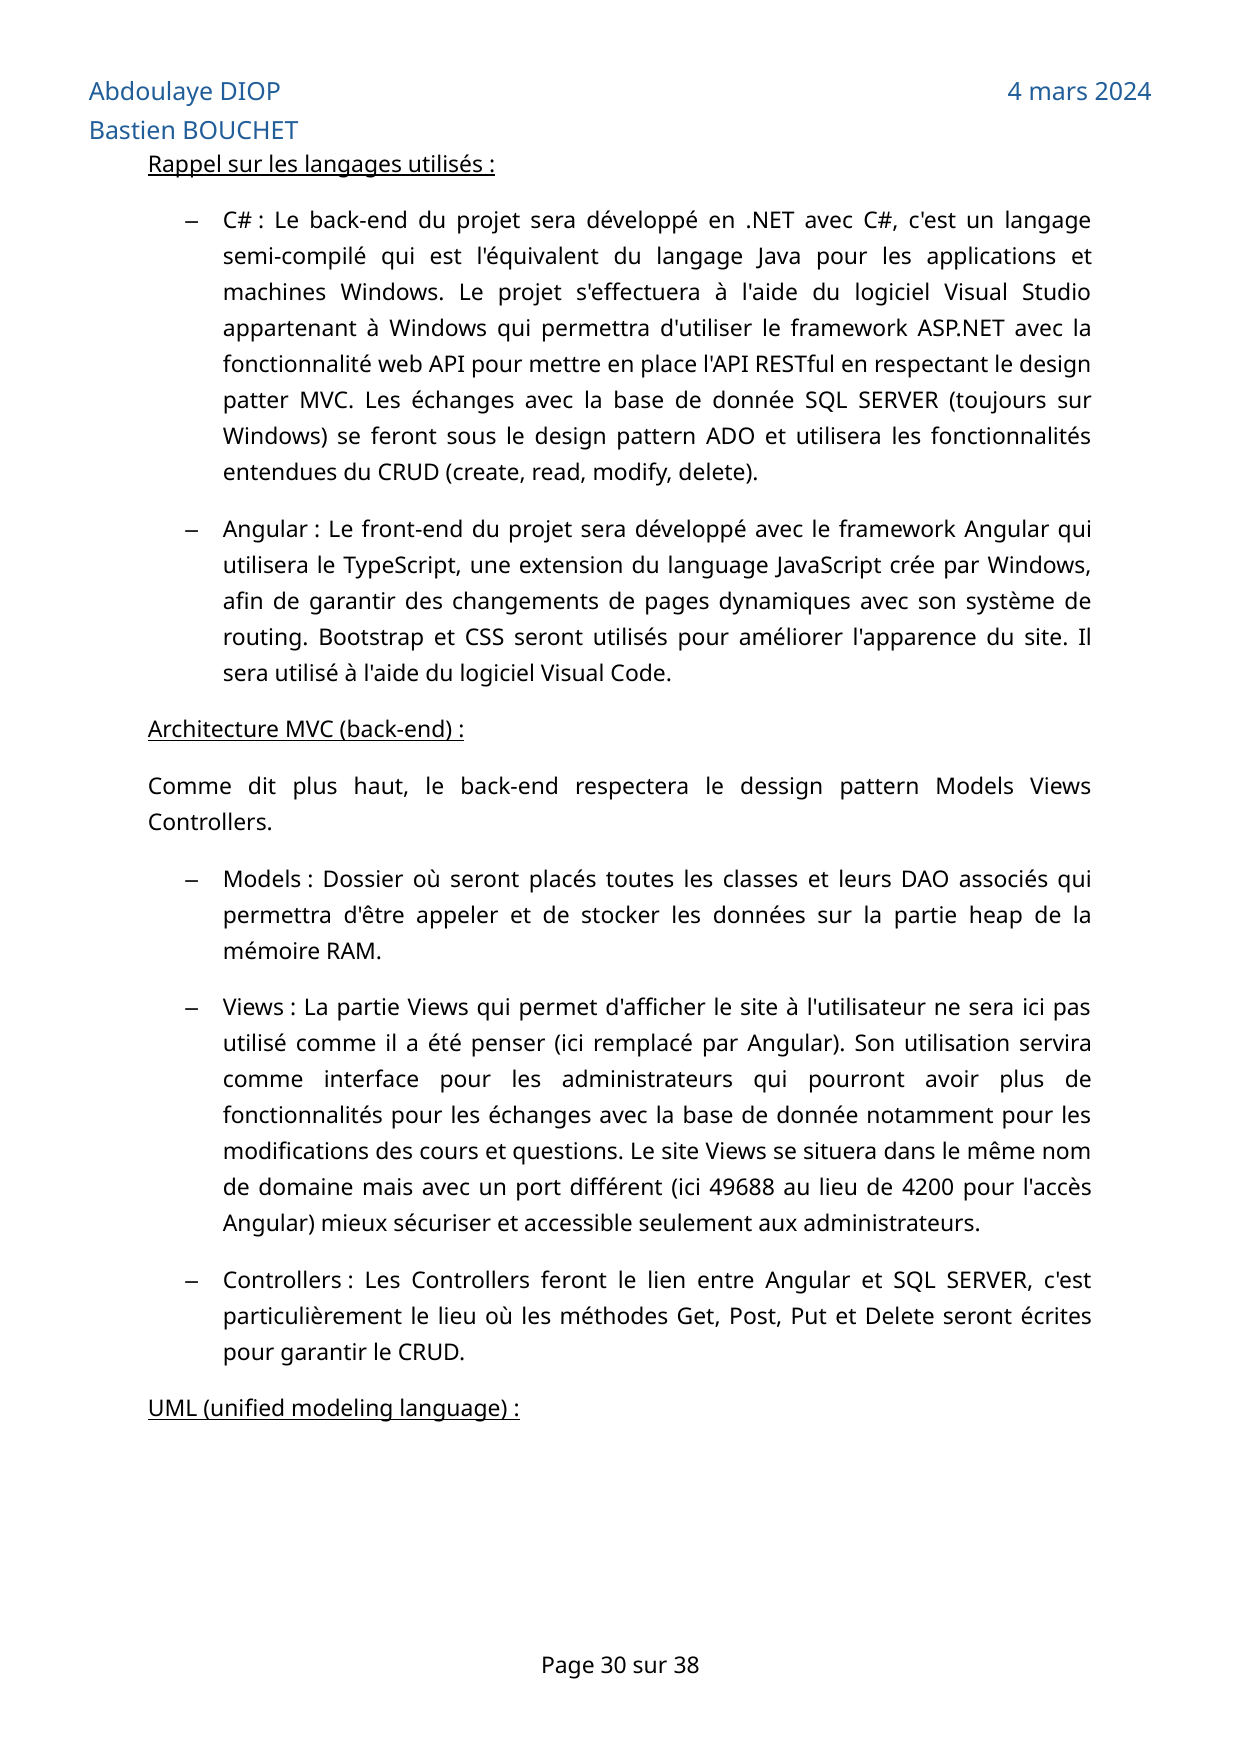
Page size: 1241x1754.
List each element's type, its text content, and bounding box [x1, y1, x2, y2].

list C# : Le back-end du projet sera développé en .NET avec C#, c'est un langage semi-compilé qui est l'équivalent du langage Java pour les applications et machines Windows. Le projet s'effectuera à l'aide du logiciel Visual Studio appartenant à Windows qui permettra d'utiliser le framework ASP.NET avec la fonctionnalité web API pour mettre en place l'API RESTful en respectant le design patter MVC. Les échanges avec la base de donnée SQL SERVER (toujours sur Windows) se feront sous le design pattern ADO et utilisera les fonctionnalités entendues du CRUD (create, read, modify, delete). [185, 204, 1093, 487]
text Comme dit plus haut, le back-end respectera le dessign pattern Models Views Controllers. [148, 770, 1093, 837]
text UML (unified modeling language) : [148, 1392, 1093, 1424]
list Angular : Le front-end du projet sera développé avec le framework Angular qui utilisera le TypeScript, une extension du language JavaScript crée par Windows, afin de garantir des changements de pages dynamiques avec son système de routing. Bootstrap et CSS seront utilisés pour améliorer l'apparence du site. Il sera utilisé à l'aide du logiciel Visual Code. [185, 513, 1093, 688]
text Rappel sur les langages utilisés : [148, 148, 1093, 179]
list Models : Dossier où seront placés toutes les classes et leurs DAO associés qui permettra d'être appeler et de stocker les données sur la partie heap de la mémoire RAM. [185, 863, 1093, 966]
list Views : La partie Views qui permet d'afficher le site à l'utilisateur ne sera ici pas utilisé comme il a été penser (ici remplacé par Angular). Son utilisation servira comme interface pour les administrateurs qui pourront avoir plus de fonctionnalités pour les échanges avec la base de donnée notamment pour les modifications des cours et questions. Le site Views se situera dans le même nom de domaine mais avec un port différent (ici 49688 au lieu de 4200 pour l'accès Angular) mieux sécuriser et accessible seulement aux administrateurs. [185, 991, 1093, 1238]
text Architecture MVC (back-end) : [148, 713, 1093, 744]
list Controllers : Les Controllers feront le lien entre Angular et SQL SERVER, c'est particulièrement le lieu où les méthodes Get, Post, Put et Delete seront écrites pour garantir le CRUD. [185, 1264, 1093, 1367]
